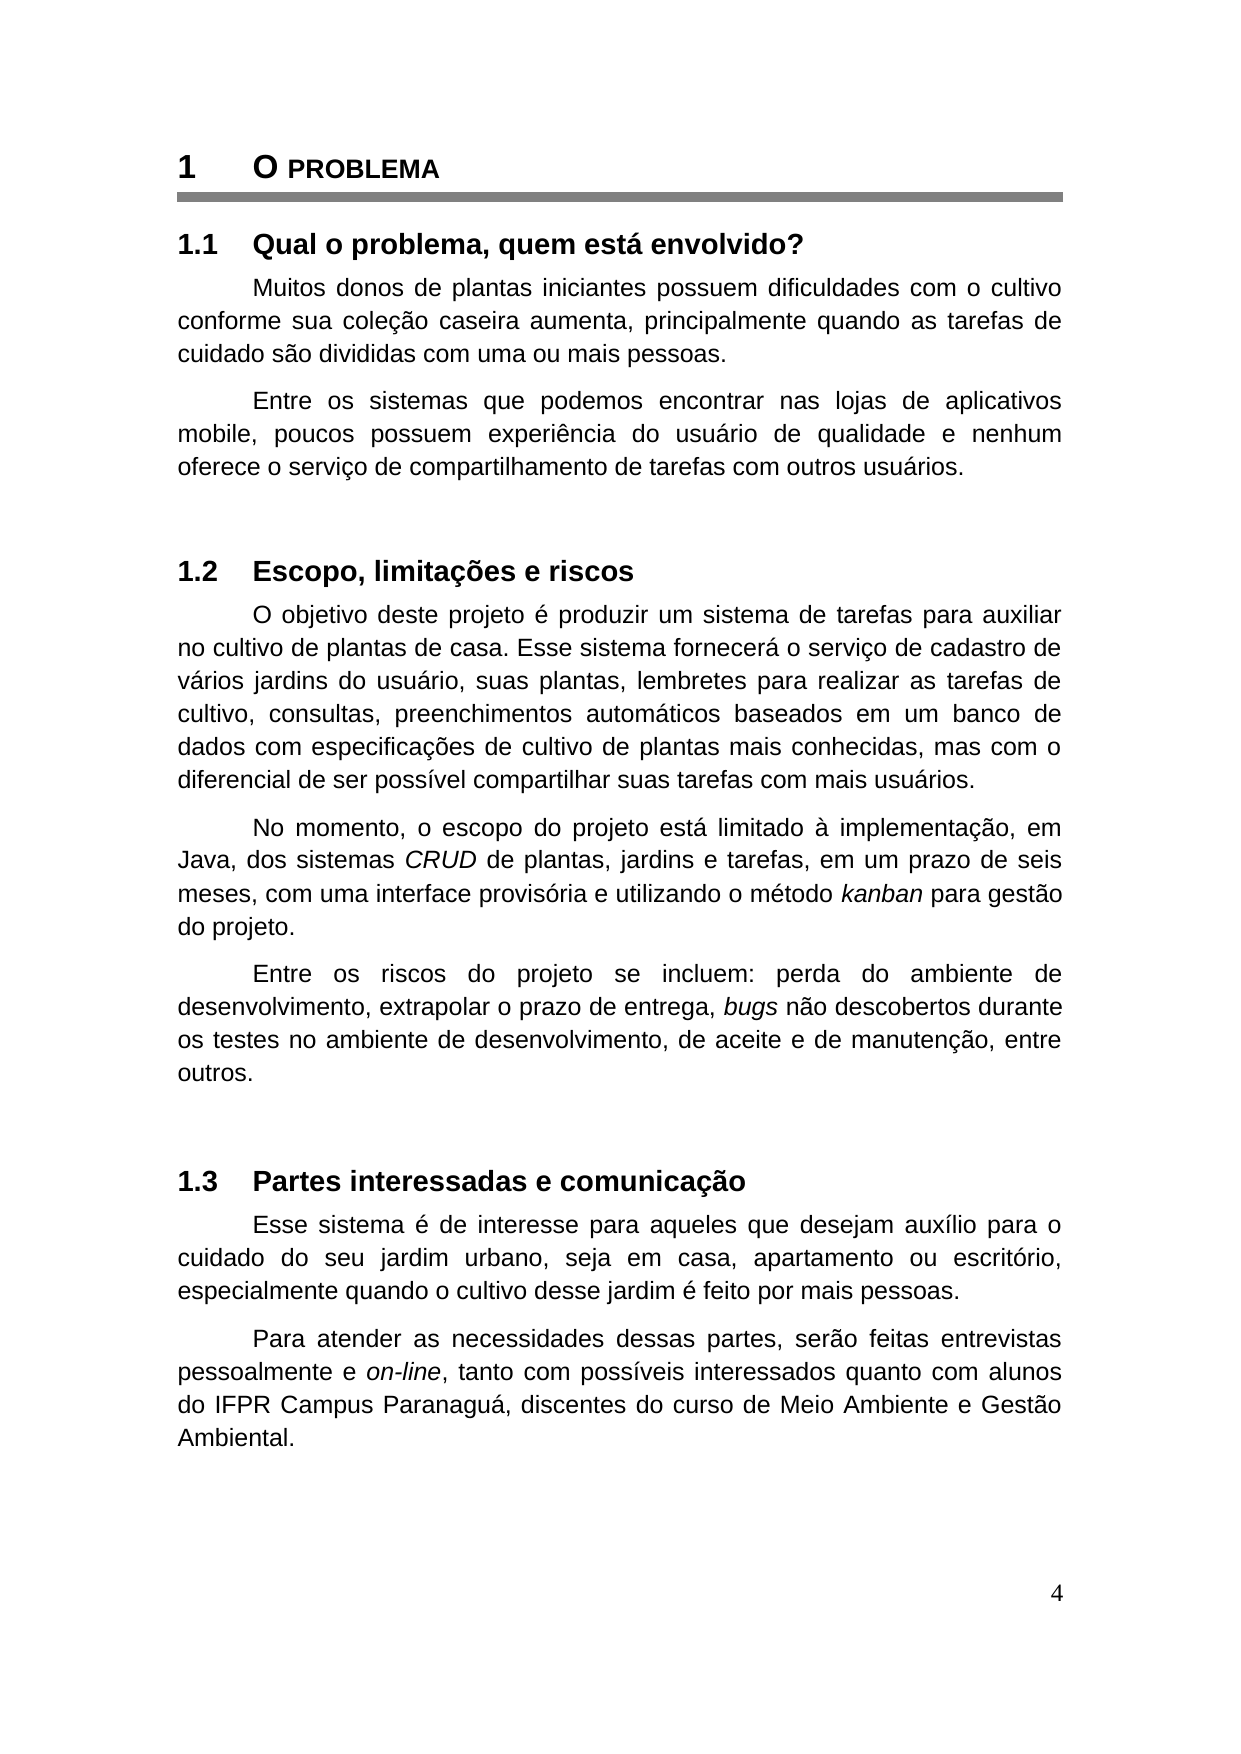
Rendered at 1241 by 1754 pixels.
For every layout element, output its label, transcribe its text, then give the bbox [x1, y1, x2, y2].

text Entre os sistemas que podemos encontrar nas lojas de aplicativos mobile, poucos possuem experiência do usuário de qualidade e nenhum oferece o serviço de compartilhamento de tarefas com outros usuários. [177, 386, 1063, 481]
subtitle O problema [177, 148, 1063, 192]
text No momento, o escopo do projeto está limitado à implementação, em Java, dos sistemas CRUD de plantas, jardins e tarefas, em um prazo de seis meses, com uma interface provisória e utilizando o método kanban para gestão do projeto. [177, 812, 1063, 940]
text Esse sistema é de interesse para aqueles que desejam auxílio para o cuidado do seu jardim urbano, seja em casa, apartamento ou escritório, especialmente quando o cultivo desse jardim é feito por mais pessoas. [177, 1210, 1063, 1305]
text Entre os riscos do projeto se incluem: perda do ambiente de desenvolvimento, extrapolar o prazo de entrega, bugs não descobertos durante os testes no ambiente de desenvolvimento, de aceite e de manutenção, entre outros. [177, 959, 1063, 1087]
subtitle Qual o problema, quem está envolvido? [177, 227, 1063, 260]
subtitle Partes interessadas e comunicação [177, 1164, 1063, 1197]
text O objetivo deste projeto é produzir um sistema de tarefas para auxiliar no cultivo de plantas de casa. Esse sistema fornecerá o serviço de cadastro de vários jardins do usuário, suas plantas, lembretes para realizar as tarefas de cultivo, consultas, preenchimentos automáticos baseados em um banco de dados com especificações de cultivo de plantas mais conhecidas, mas com o diferencial de ser possível compartilhar suas tarefas com mais usuários. [177, 600, 1063, 794]
text Muitos donos de plantas iniciantes possuem dificuldades com o cultivo conforme sua coleção caseira aumenta, principalmente quando as tarefas de cuidado são divididas com uma ou mais pessoas. [177, 273, 1063, 367]
subtitle Escopo, limitações e riscos [177, 554, 1063, 587]
text Para atender as necessidades dessas partes, serão feitas entrevistas pessoalmente e on-line, tanto com possíveis interessados quanto com alunos do IFPR Campus Paranaguá, discentes do curso de Meio Ambiente e Gestão Ambiental. [177, 1323, 1063, 1451]
